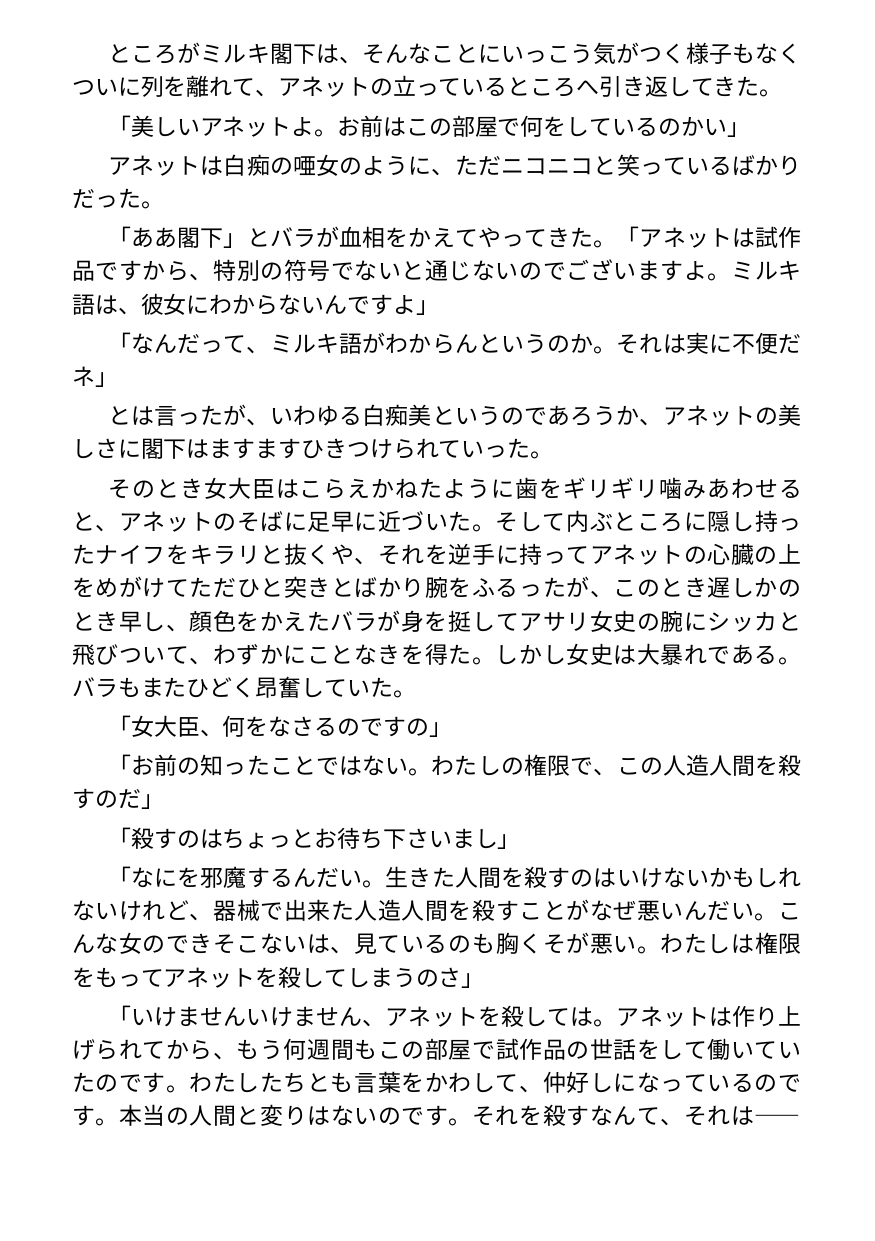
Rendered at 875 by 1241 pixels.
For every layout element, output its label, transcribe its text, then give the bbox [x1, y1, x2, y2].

text アネットは白痴の唖女のように、ただニコニコと笑っているばかりだった。 [72, 148, 802, 214]
text 「殺すのはちょっとお待ち下さいまし」 [72, 821, 802, 854]
text 「なんだって、ミルキ語がわからんというのか。それは実に不便だネ」 [72, 326, 802, 392]
text 「お前の知ったことではない。わたしの権限で、この人造人間を殺すのだ」 [72, 748, 802, 814]
text 「なにを邪魔するんだい。生きた人間を殺すのはいけないかもしれないけれど、器械で出来た人造人間を殺すことがなぜ悪いんだい。こんな女のできそこないは、見ているのも胸くそが悪い。わたしは権限をもってアネットを殺してしまうのさ」 [72, 860, 802, 993]
text ところがミルキ閣下は、そんなことにいっこう気がつく様子もなくついに列を離れて、アネットの立っているところへ引き返してきた。 [72, 36, 802, 102]
text そのとき女大臣はこらえかねたように歯をギリギリ噛みあわせると、アネットのそばに足早に近づいた。そして内ぶところに隠し持ったナイフをキラリと抜くや、それを逆手に持ってアネットの心臓の上をめがけてただひと突きとばかり腕をふるったが、このとき遅しかのとき早し、顔色をかえたバラが身を挺してアサリ女史の腕にシッカと飛びついて、わずかにことなきを得た。しかし女史は大暴れである。バラもまたひどく昂奮していた。 [72, 470, 802, 703]
text とは言ったが、いわゆる白痴美というのであろうか、アネットの美しさに閣下はますますひきつけられていった。 [72, 398, 802, 464]
text 「女大臣、何をなさるのですの」 [72, 709, 802, 742]
text 「美しいアネットよ。お前はこの部屋で何をしているのかい」 [72, 108, 802, 142]
text 「いけませんいけません、アネットを殺しては。アネットは作り上げられてから、もう何週間もこの部屋で試作品の世話をして働いていたのです。わたしたちとも言葉をかわして、仲好しになっているのです。本当の人間と変りはないのです。それを殺すなんて、それは―― [72, 998, 802, 1131]
text 「ああ閣下」とバラが血相をかえてやってきた。「アネットは試作品ですから、特別の符号でないと通じないのでございますよ。ミルキ語は、彼女にわからないんですよ」 [72, 220, 802, 320]
